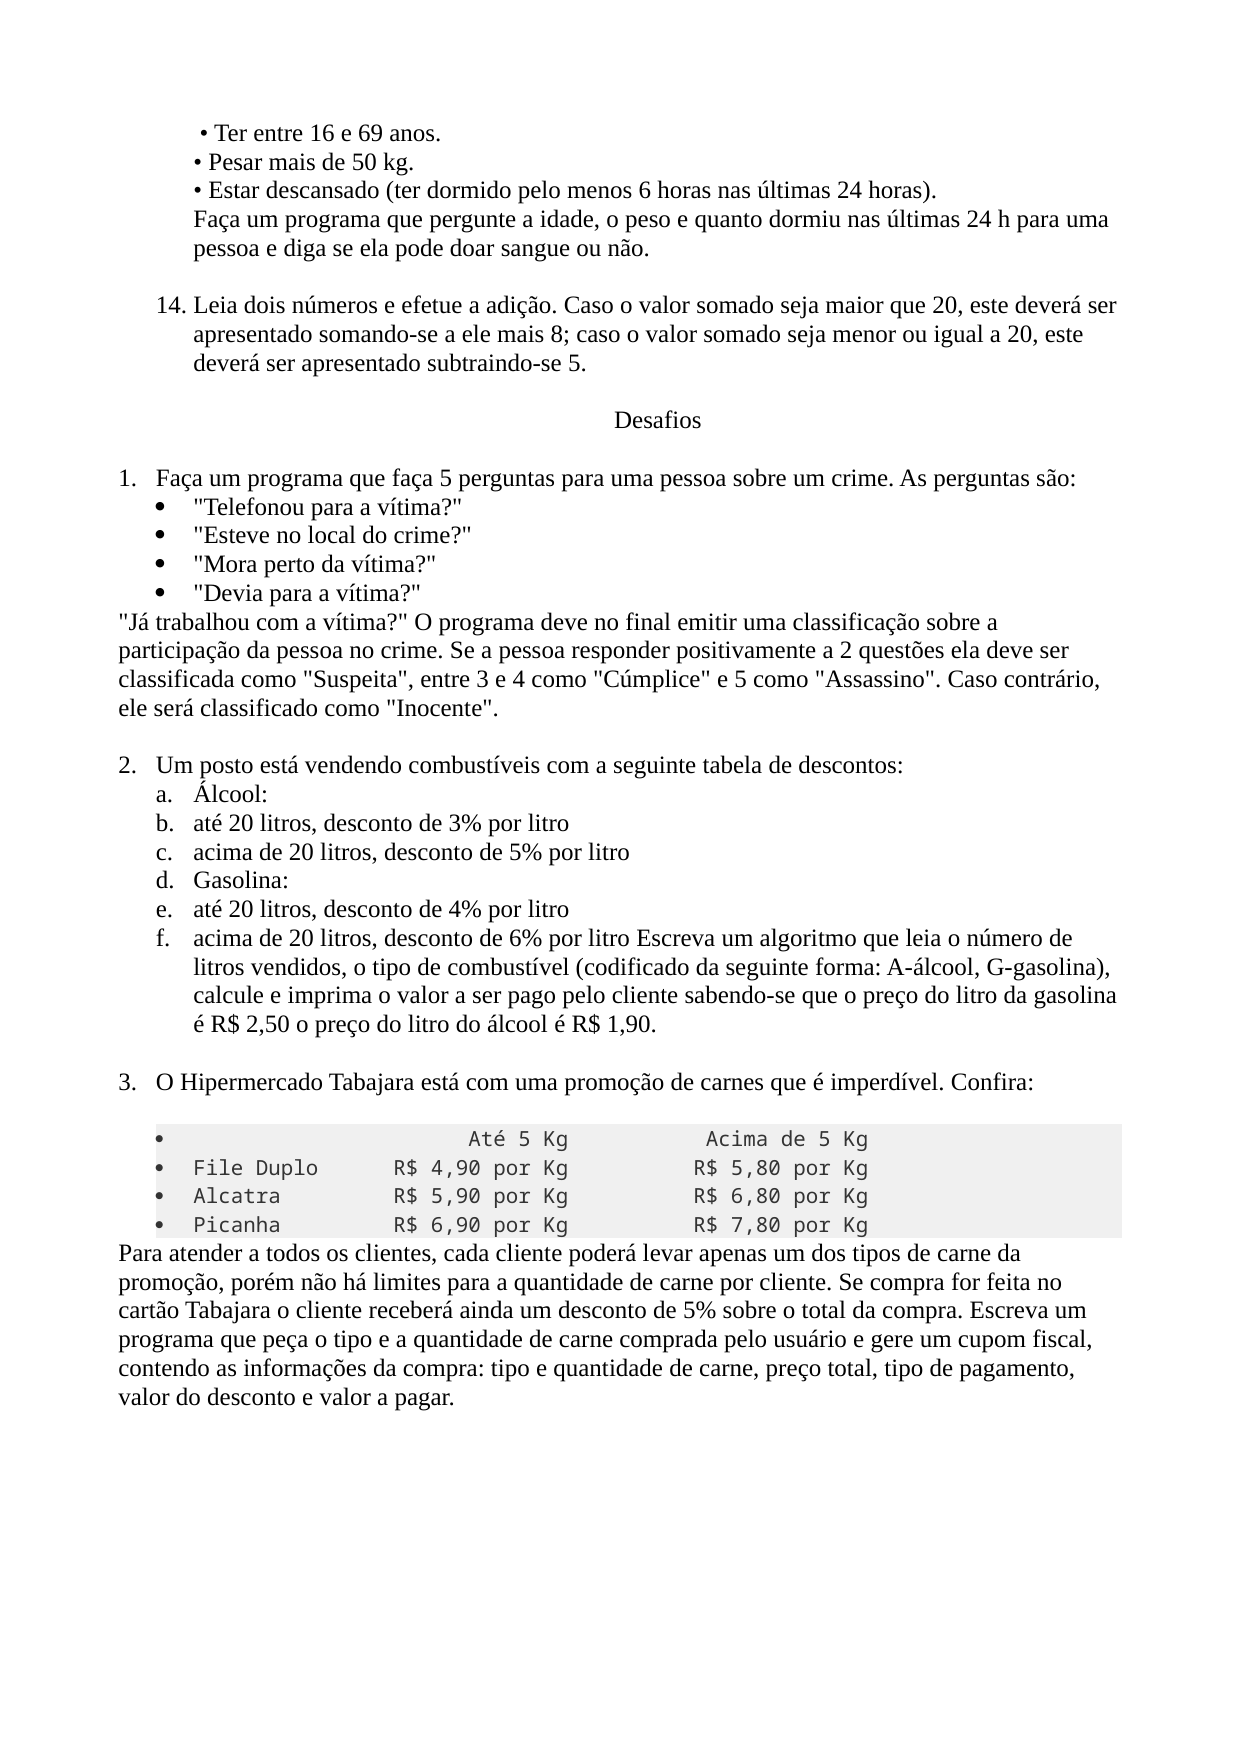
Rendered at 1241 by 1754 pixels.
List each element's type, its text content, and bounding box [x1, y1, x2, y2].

list acima de 20 litros, desconto de 6% por litro Escreva um algoritmo que leia o número de litros vendidos, o tipo de combustível (codificado da seguinte forma: A-álcool, G-gasolina), calcule e imprima o valor a ser pago pelo cliente sabendo-se que o preço do litro da gasolina é R$ 2,50 o preço do litro do álcool é R$ 1,90. [156, 923, 1122, 1038]
list Gasolina: [156, 866, 1122, 894]
list Até 5 Kg Acima de 5 Kg [156, 1124, 1122, 1153]
list Um posto está vendendo combustíveis com a seguinte tabela de descontos: [118, 751, 1122, 779]
list Leia dois números e efetue a adição. Caso o valor somado seja maior que 20, este deverá ser apresentado somando-se a ele mais 8; caso o valor somado seja menor ou igual a 20, este deverá ser apresentado subtraindo-se 5. [156, 291, 1122, 377]
list "Devia para a vítima?" [156, 578, 1122, 607]
list Picanha R$ 6,90 por Kg R$ 7,80 por Kg [156, 1210, 1122, 1238]
list acima de 20 litros, desconto de 5% por litro [156, 837, 1122, 866]
text Para atender a todos os clientes, cada cliente poderá levar apenas um dos tipos de carne da promoção, porém não há limites para a quantidade de carne por cliente. Se compra for feita no cartão Tabajara o cliente receberá ainda um desconto de 5% sobre o total da compra. Escreva um programa que peça o tipo e a quantidade de carne comprada pelo usuário e gere um cupom fiscal, contendo as informações da compra: tipo e quantidade de carne, preço total, tipo de pagamento, valor do desconto e valor a pagar. [118, 1238, 1122, 1411]
list Faça um programa que faça 5 perguntas para uma pessoa sobre um crime. As perguntas são: [118, 463, 1122, 492]
list • Pesar mais de 50 kg. [193, 147, 1122, 176]
list O Hipermercado Tabajara está com uma promoção de carnes que é imperdível. Confira: [118, 1067, 1122, 1096]
list "Telefonou para a vítima?" [156, 492, 1122, 521]
list File Duplo R$ 4,90 por Kg R$ 5,80 por Kg [156, 1153, 1122, 1181]
list Alcatra R$ 5,90 por Kg R$ 6,80 por Kg [156, 1181, 1122, 1210]
list até 20 litros, desconto de 3% por litro [156, 808, 1122, 837]
list Desafios [193, 406, 1122, 434]
list Álcool: [156, 779, 1122, 808]
list "Mora perto da vítima?" [156, 549, 1122, 578]
list • Ter entre 16 e 69 anos. [193, 118, 1122, 147]
list "Esteve no local do crime?" [156, 521, 1122, 549]
list • Estar descansado (ter dormido pelo menos 6 horas nas últimas 24 horas). [193, 176, 1122, 204]
list até 20 litros, desconto de 4% por litro [156, 894, 1122, 923]
list Faça um programa que pergunte a idade, o peso e quanto dormiu nas últimas 24 h para uma pessoa e diga se ela pode doar sangue ou não. [193, 204, 1122, 262]
text "Já trabalhou com a vítima?" O programa deve no final emitir uma classificação sobre a participação da pessoa no crime. Se a pessoa responder positivamente a 2 questões ela deve ser classificada como "Suspeita", entre 3 e 4 como "Cúmplice" e 5 como "Assassino". Caso contrário, ele será classificado como "Inocente". [118, 607, 1122, 722]
